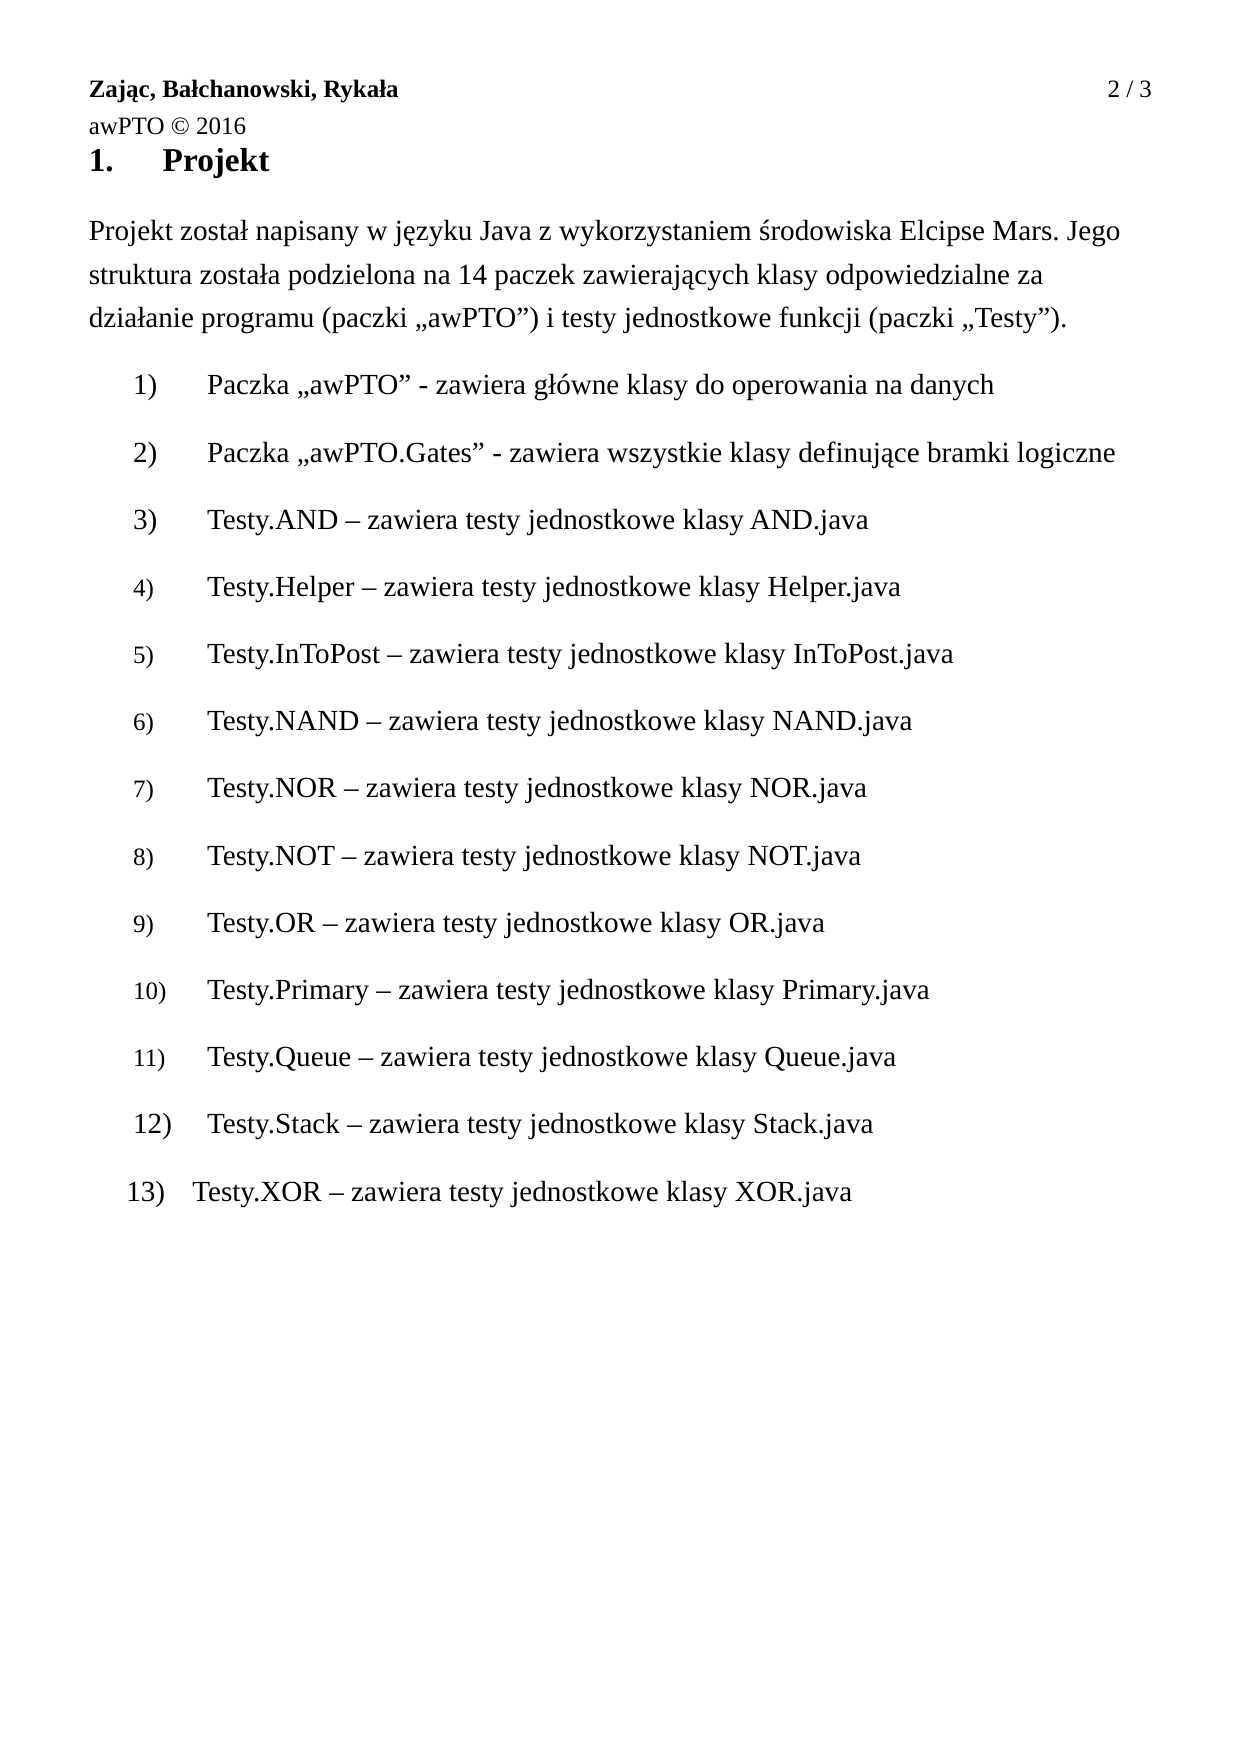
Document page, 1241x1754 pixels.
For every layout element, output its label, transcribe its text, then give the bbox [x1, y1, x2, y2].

list Testy.NAND – zawiera testy jednostkowe klasy NAND.java [133, 703, 1152, 737]
list Testy.Primary – zawiera testy jednostkowe klasy Primary.java [133, 972, 1152, 1006]
text Projekt został napisany w języku Java z wykorzystaniem środowiska Elcipse Mars. Jego struktura została podzielona na 14 paczek zawierających klasy odpowiedzialne za działanie programu (paczki „awPTO”) i testy jednostkowe funkcji (paczki „Testy”). [88, 213, 1152, 334]
list Testy.Queue – zawiera testy jednostkowe klasy Queue.java [133, 1039, 1152, 1073]
list Paczka „awPTO.Gates” - zawiera wszystkie klasy definujące bramki logiczne [133, 435, 1152, 468]
list Testy.NOT – zawiera testy jednostkowe klasy NOT.java [133, 838, 1152, 871]
list Testy.XOR – zawiera testy jednostkowe klasy XOR.java [118, 1174, 1152, 1207]
list Paczka „awPTO” - zawiera główne klasy do operowania na danych [133, 367, 1152, 401]
list Testy.Helper – zawiera testy jednostkowe klasy Helper.java [133, 569, 1152, 603]
list Testy.Stack – zawiera testy jednostkowe klasy Stack.java [133, 1107, 1152, 1140]
list Testy.AND – zawiera testy jednostkowe klasy AND.java [133, 502, 1152, 535]
list Testy.InToPost – zawiera testy jednostkowe klasy InToPost.java [133, 636, 1152, 670]
list Testy.OR – zawiera testy jednostkowe klasy OR.java [133, 905, 1152, 938]
text 1. Projekt [88, 140, 1152, 178]
list Testy.NOR – zawiera testy jednostkowe klasy NOR.java [133, 771, 1152, 804]
